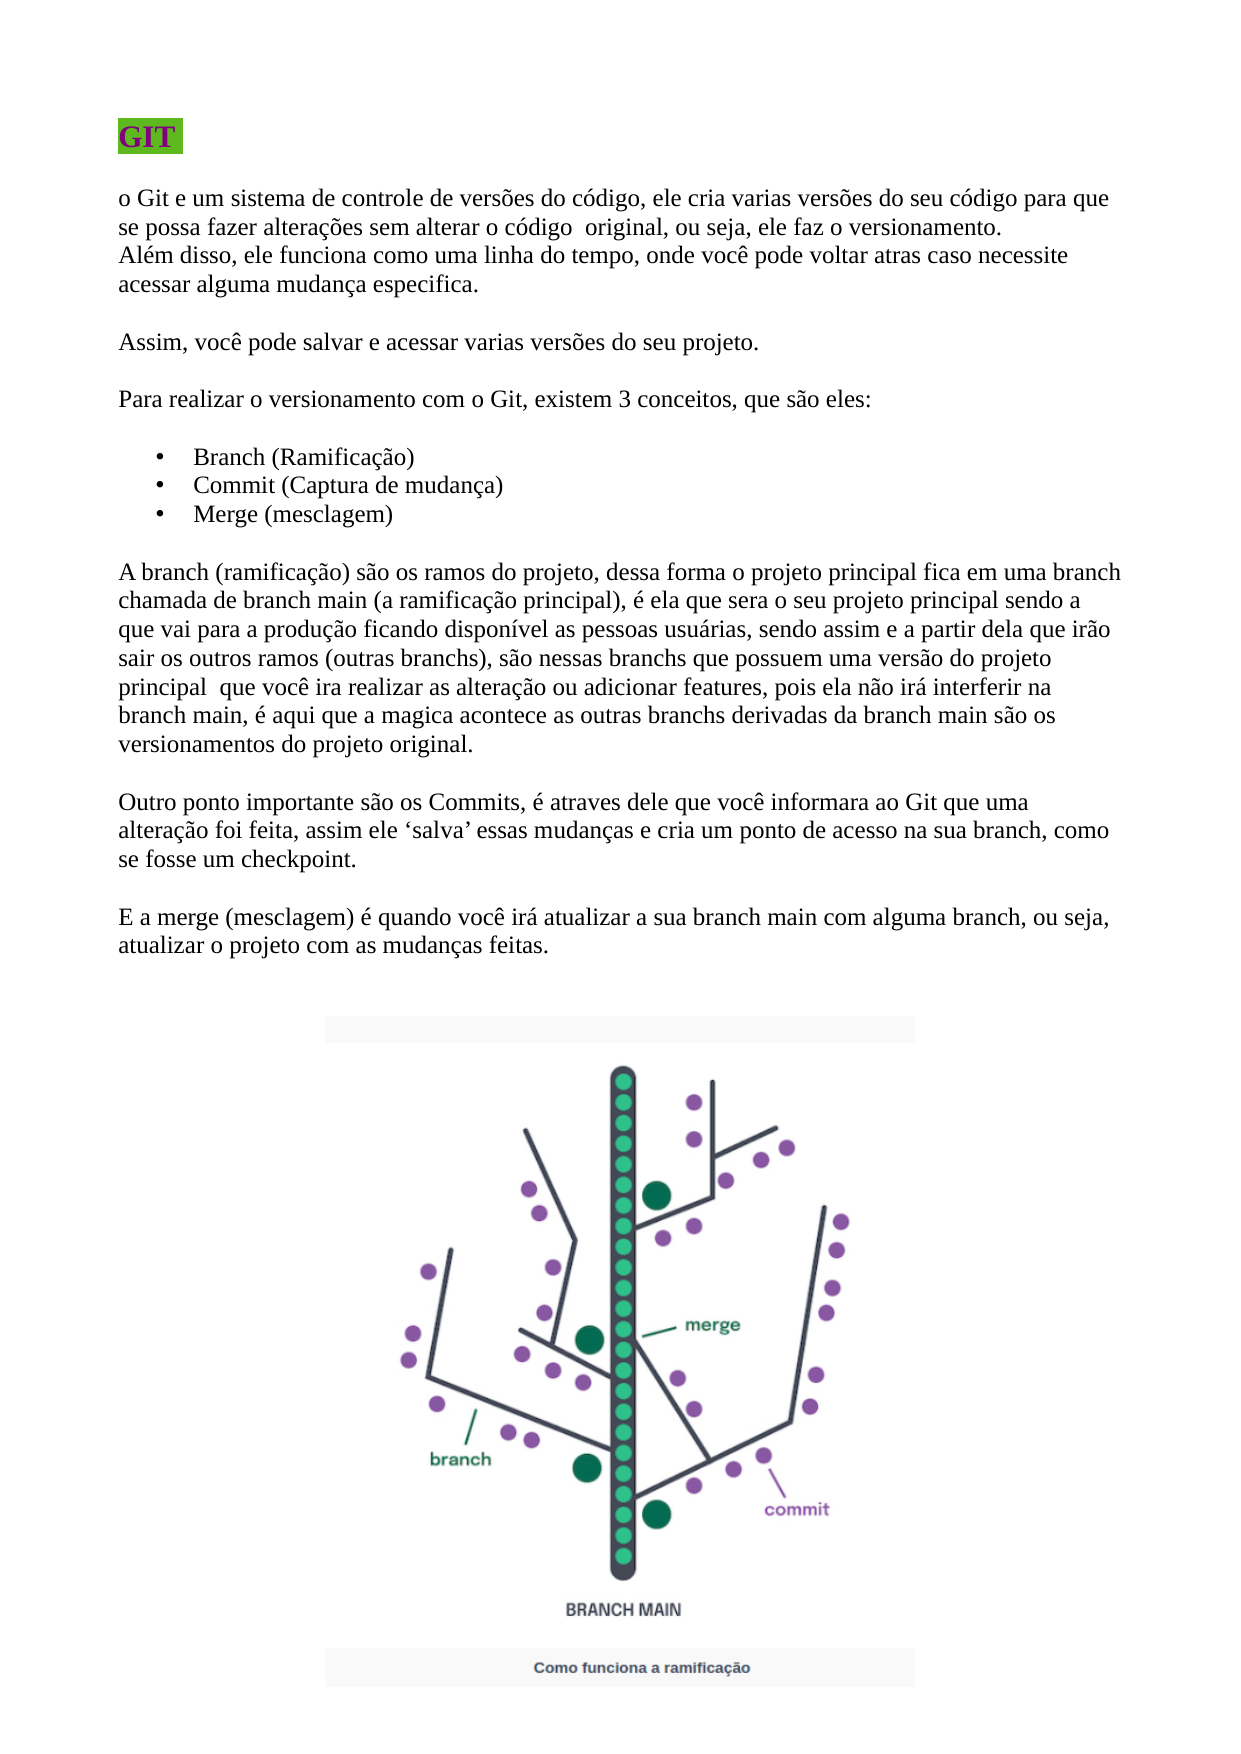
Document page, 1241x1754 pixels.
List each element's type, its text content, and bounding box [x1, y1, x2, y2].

text Para realizar o versionamento com o Git, existem 3 conceitos, que são eles: [118, 384, 1122, 413]
list Branch (Ramificação) [156, 442, 1122, 470]
picture [325, 1016, 915, 1687]
text A branch (ramificação) são os ramos do projeto, dessa forma o projeto principal fica em uma branch chamada de branch main (a ramificação principal), é ela que sera o seu projeto principal sendo a que vai para a produção ficando disponível as pessoas usuárias, sendo assim e a partir dela que irão sair os outros ramos (outras branchs), são nessas branchs que possuem uma versão do projeto principal que você ira realizar as alteração ou adicionar features, pois ela não irá interferir na branch main, é aqui que a magica acontece as outras branchs derivadas da branch main são os versionamentos do projeto original. [118, 557, 1122, 758]
text o Git e um sistema de controle de versões do código, ele cria varias versões do seu código para que se possa fazer alterações sem alterar o código original, ou seja, ele faz o versionamento. [118, 183, 1122, 240]
text Outro ponto importante são os Commits, é atraves dele que você informara ao Git que uma alteração foi feita, assim ele ‘salva’ essas mudanças e cria um ponto de acesso na sua branch, como se fosse um checkpoint. [118, 787, 1122, 873]
text Assim, você pode salvar e acessar varias versões do seu projeto. [118, 327, 1122, 355]
text Além disso, ele funciona como uma linha do tempo, onde você pode voltar atras caso necessite acessar alguma mudança especifica. [118, 240, 1122, 298]
list Commit (Captura de mudança) [156, 470, 1122, 499]
text E a merge (mesclagem) é quando você irá atualizar a sua branch main com alguma branch, ou seja, atualizar o projeto com as mudanças feitas. [118, 902, 1122, 959]
text GIT [118, 118, 1122, 154]
list Merge (mesclagem) [156, 499, 1122, 528]
